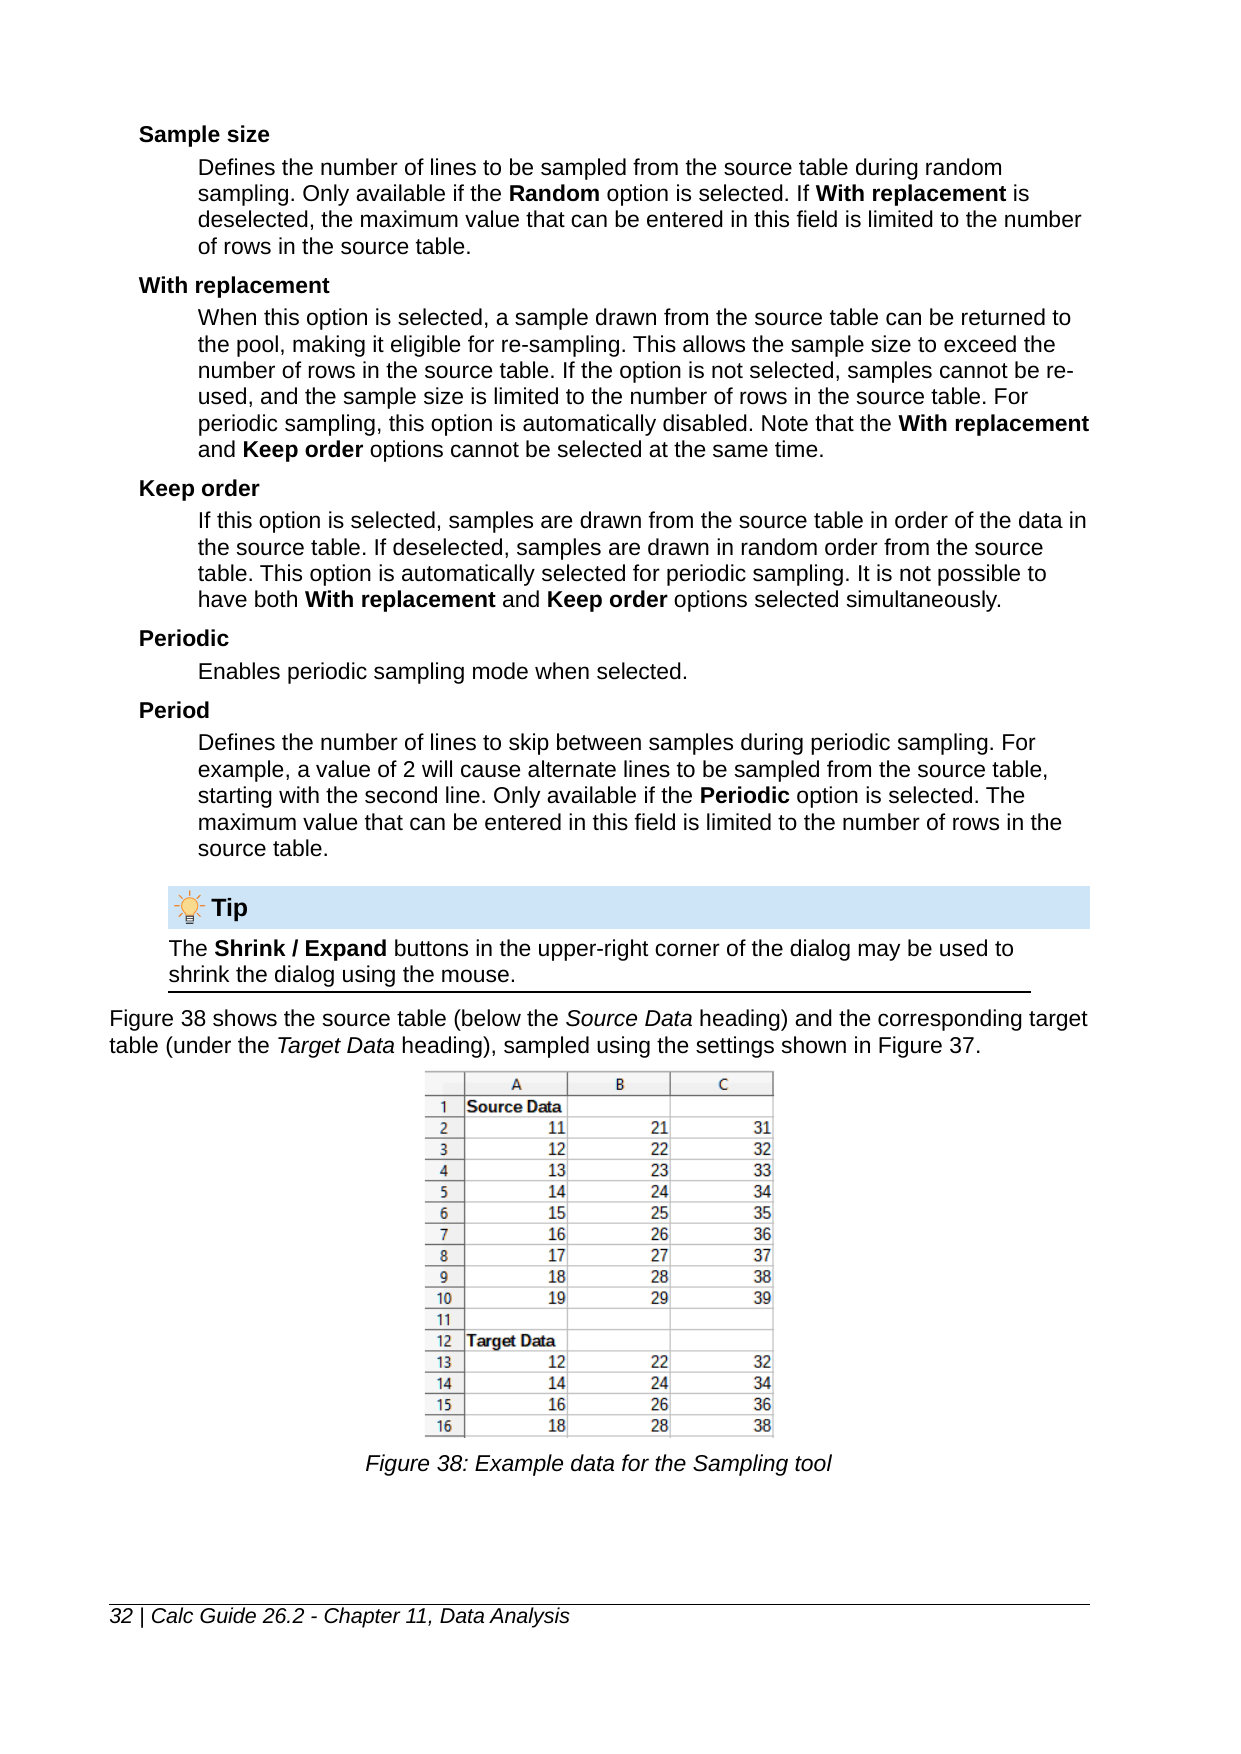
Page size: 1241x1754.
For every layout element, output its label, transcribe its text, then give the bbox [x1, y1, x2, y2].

text Enables periodic sampling mode when selected. [198, 658, 1090, 684]
text Figure 38: Example data for the Sampling tool [365, 1450, 834, 1477]
text Period [139, 697, 1090, 723]
text Defines the number of lines to be sampled from the source table during random sampling. Only available if the Random option is selected. If With replacement is deselected, the maximum value that can be entered in this field is limited to the number of rows in the source table. [198, 154, 1090, 259]
text The Shrink / Expand buttons in the upper-right corner of the dialog may be used to shrink the dialog using the mouse. [168, 935, 1031, 991]
text When this option is selected, a sample drawn from the source table can be returned to the pool, making it eligible for re-sampling. This allows the sample size to exceed the number of rows in the source table. If the option is not selected, samples cannot be re-used, and the sample size is limited to the number of rows in the source table. For periodic sampling, this option is automatically disabled. Note that the With replacement and Keep order options cannot be selected at the same time. [198, 304, 1090, 462]
subtitle Tip [168, 886, 1090, 929]
text Defines the number of lines to skip between samples during periodic sampling. For example, a value of 2 will cause alternate lines to be sampled from the source table, starting with the second line. Only available if the Periodic option is selected. The maximum value that can be entered in this field is limited to the number of rows in the source table. [198, 729, 1090, 861]
text With replacement [139, 272, 1090, 298]
text Sample size [139, 121, 1090, 147]
text Keep order [139, 475, 1090, 501]
picture [424, 1070, 775, 1438]
text Periodic [139, 625, 1090, 652]
text If this option is selected, samples are drawn from the source table in order of the data in the source table. If deselected, samples are drawn in random order from the source table. This option is automatically selected for periodic sampling. It is not possible to have both With replacement and Keep order options selected simultaneously. [198, 507, 1090, 613]
text Figure 38 shows the source table (below the Source Data heading) and the corresponding target table (under the Target Data heading), sampled using the settings shown in Figure 37. [109, 1005, 1090, 1058]
